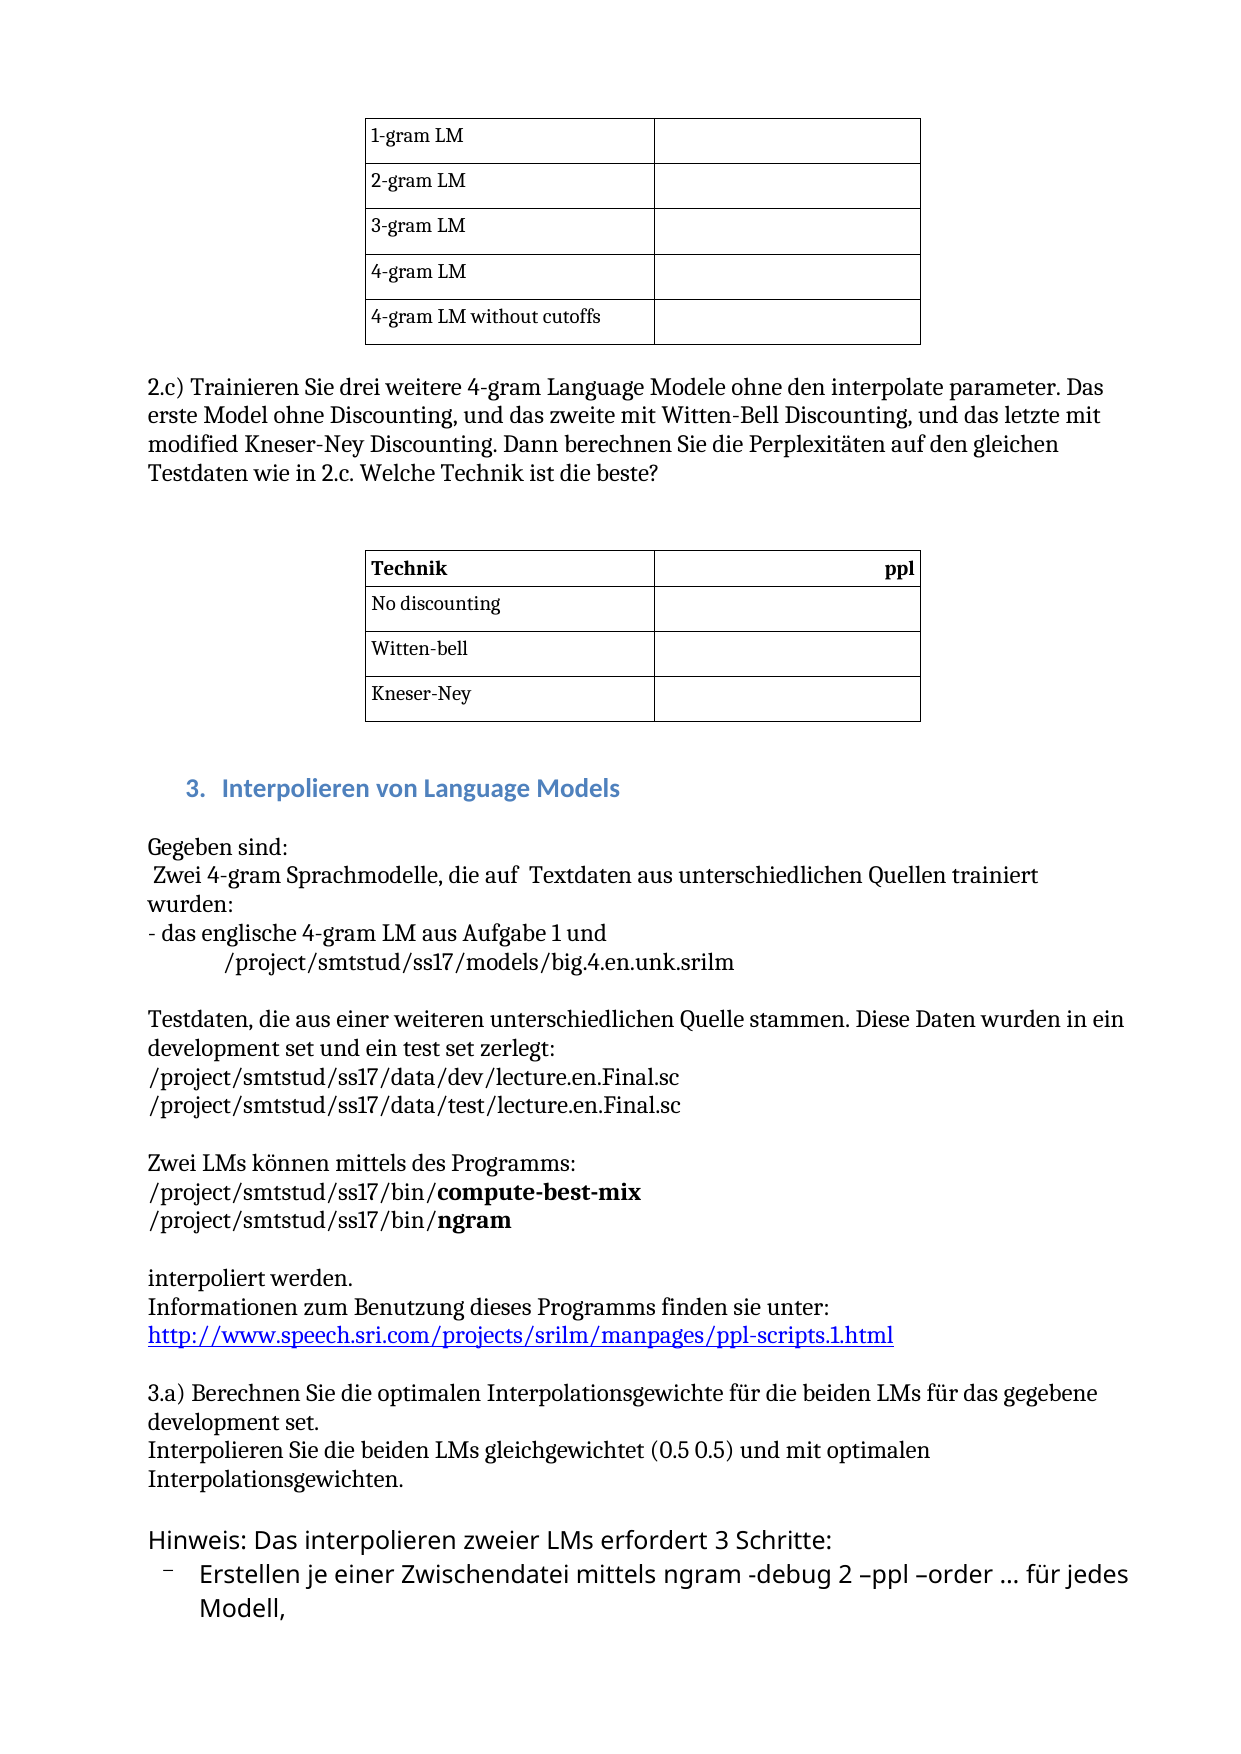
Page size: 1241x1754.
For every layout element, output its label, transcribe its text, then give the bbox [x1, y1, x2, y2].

table_cell [655, 255, 920, 298]
text http://www.speech.sri.com/projects/srilm/manpages/ppl-scripts.1.html [148, 1321, 1129, 1350]
table_cell [655, 119, 920, 163]
table_cell 4-gram LM [366, 255, 654, 298]
text /project/smtstud/ss17/data/test/lecture.en.Final.sc [148, 1091, 1129, 1120]
table_cell Kneser-Ney [366, 677, 654, 721]
text interpoliert werden. [148, 1264, 1129, 1293]
table_cell [655, 632, 920, 676]
text Zwei 4-gram Sprachmodelle, die auf Textdaten aus unterschiedlichen Quellen trainiert wurden: [148, 861, 1129, 919]
table_cell [655, 677, 920, 721]
table_cell [655, 209, 920, 253]
text Zwei LMs können mittels des Programms: [148, 1149, 1129, 1178]
text 3.a) Berechnen Sie die optimalen Interpolationsgewichte für die beiden LMs für das gegebene development set. [148, 1379, 1129, 1436]
text Gegeben sind: [148, 833, 1129, 861]
subtitle Interpolieren von Language Models [185, 771, 1129, 804]
table_cell 3-gram LM [366, 209, 654, 253]
table_header ppl [655, 551, 920, 586]
list /project/smtstud/ss17/models/big.4.en.unk.srilm [185, 948, 1129, 976]
text /project/smtstud/ss17/bin/ngram [148, 1206, 1129, 1235]
table_header Technik [366, 551, 654, 586]
list Erstellen je einer Zwischendatei mittels ngram -debug 2 –ppl –order … für jedes Modell, [161, 1557, 1129, 1625]
table_cell Witten-bell [366, 632, 654, 676]
table_cell 1-gram LM [366, 119, 654, 163]
text - das englische 4-gram LM aus Aufgabe 1 und [148, 919, 1129, 948]
table_cell [655, 587, 920, 631]
table_cell 4-gram LM without cutoffs [366, 300, 654, 344]
text Interpolieren Sie die beiden LMs gleichgewichtet (0.5 0.5) und mit optimalen Interpolationsgewichten. [148, 1436, 1129, 1494]
text /project/smtstud/ss17/bin/compute-best-mix [148, 1178, 1129, 1206]
text /project/smtstud/ss17/data/dev/lecture.en.Final.sc [148, 1063, 1129, 1091]
text Hinweis: Das interpolieren zweier LMs erfordert 3 Schritte: [148, 1523, 1129, 1557]
table_cell [655, 300, 920, 344]
table_cell [655, 164, 920, 208]
text Testdaten, die aus einer weiteren unterschiedlichen Quelle stammen. Diese Daten wurden in ein development set und ein test set zerlegt: [148, 1005, 1129, 1063]
text 2.c) Trainieren Sie drei weitere 4-gram Language Modele ohne den interpolate parameter. Das erste Model ohne Discounting, und das zweite mit Witten-Bell Discounting, und das letzte mit modified Kneser-Ney Discounting. Dann berechnen Sie die Perplexitäten auf den gleichen Testdaten wie in 2.c. Welche Technik ist die beste? [148, 372, 1129, 487]
text Informationen zum Benutzung dieses Programms finden sie unter: [148, 1293, 1129, 1321]
table_cell 2-gram LM [366, 164, 654, 208]
table_cell No discounting [366, 587, 654, 631]
